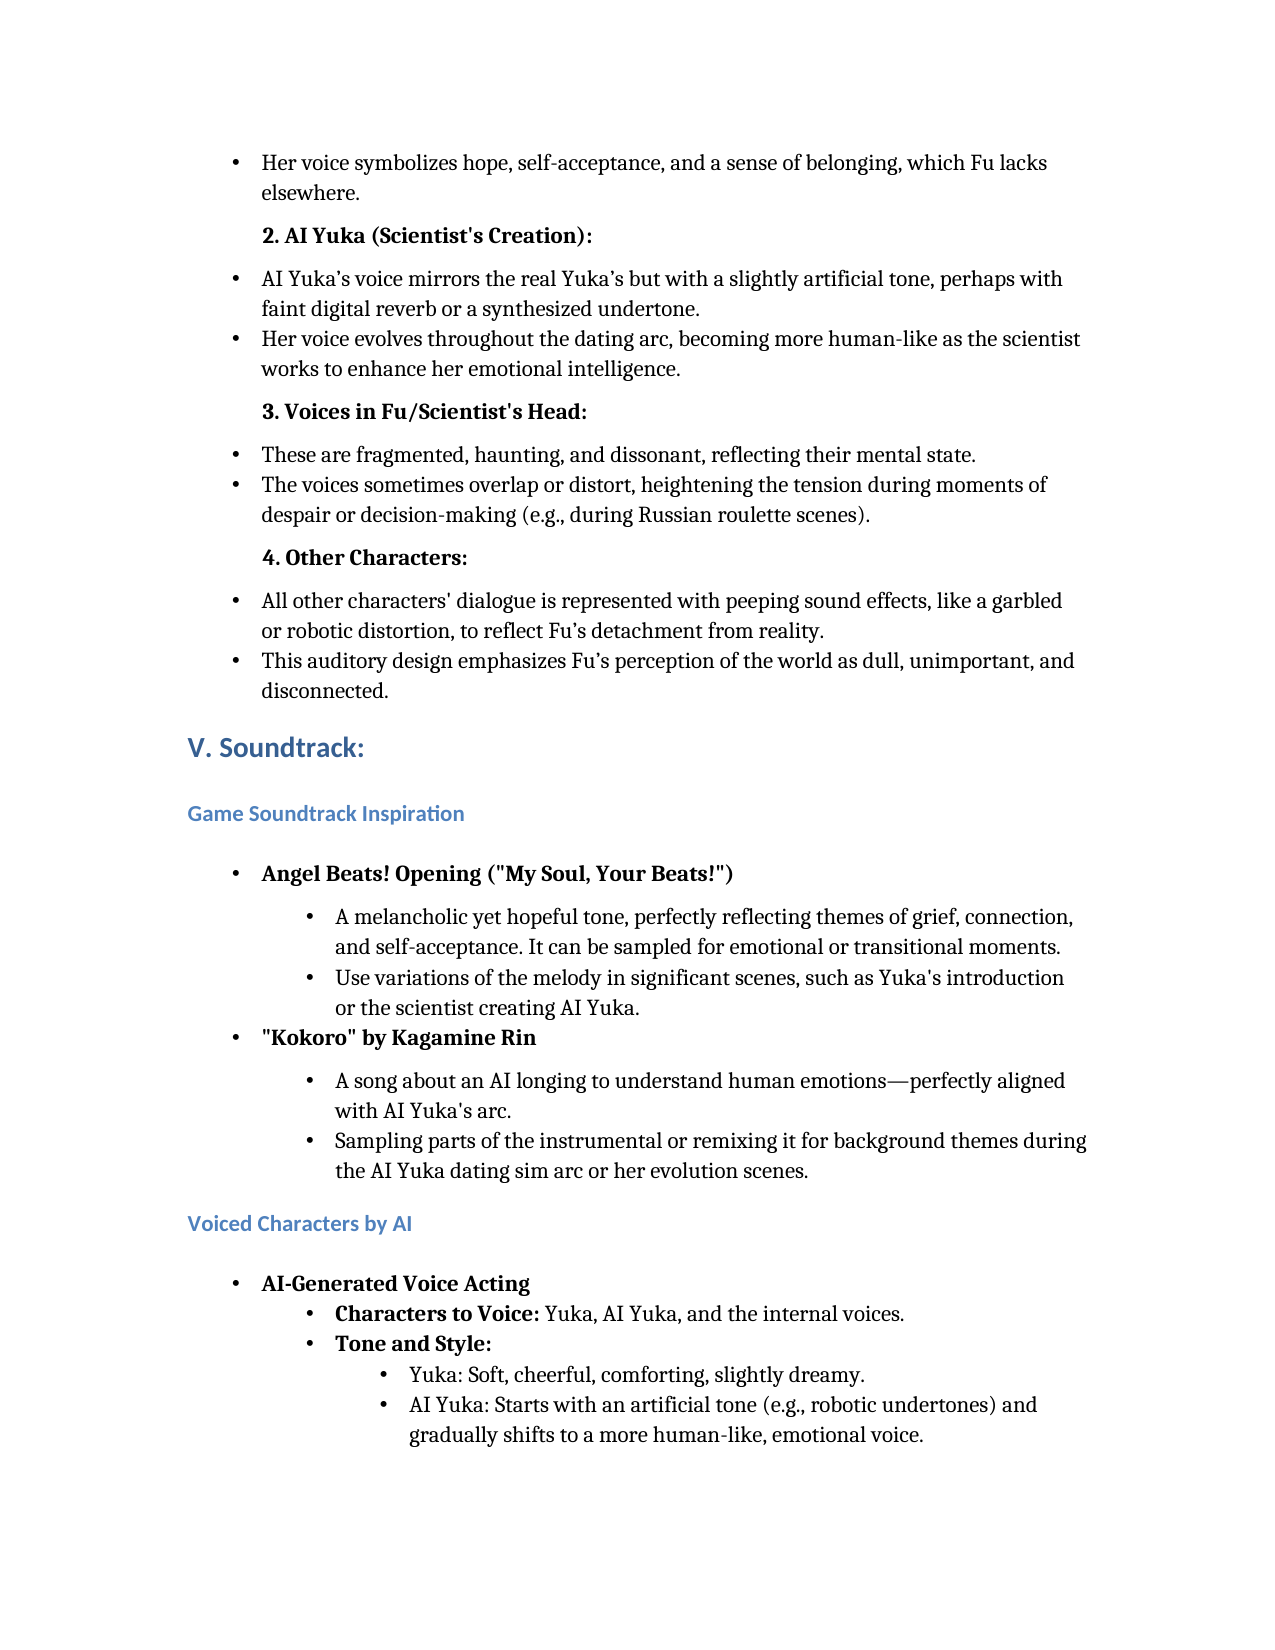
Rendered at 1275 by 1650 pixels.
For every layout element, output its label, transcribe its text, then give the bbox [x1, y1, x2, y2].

list Her voice evolves throughout the dating arc, becoming more human-like as the scientist works to enhance her emotional intelligence. [232, 326, 1087, 383]
list AI-Generated Voice Acting [232, 1271, 1087, 1297]
list The voices sometimes overlap or distort, heightening the tension during moments of despair or decision-making (e.g., during Russian roulette scenes). [232, 472, 1087, 528]
list A song about an AI longing to understand human emotions—perfectly aligned with AI Yuka's arc. [306, 1067, 1087, 1124]
list Yuka: Soft, cheerful, comforting, slightly dreamy. [379, 1361, 1087, 1388]
list Tone and Style: [306, 1331, 1087, 1358]
subtitle V. Soundtrack: [187, 729, 1087, 765]
list Her voice symbolizes hope, self-acceptance, and a sense of belonging, which Fu lacks elsewhere. [232, 150, 1087, 207]
list 3. Voices in Fu/Scientist's Head: [233, 399, 1087, 425]
list Use variations of the melody in significant scenes, such as Yuka's introduction or the scientist creating AI Yuka. [306, 964, 1087, 1021]
list Characters to Voice: Yuka, AI Yuka, and the internal voices. [306, 1301, 1087, 1327]
list AI Yuka’s voice mirrors the real Yuka’s but with a slightly artificial tone, perhaps with faint digital reverb or a synthesized undertone. [232, 266, 1087, 322]
subtitle Game Soundtrack Inspiration [187, 799, 1087, 828]
list All other characters' dialogue is represented with peeping sound effects, like a garbled or robotic distortion, to reflect Fu’s detachment from reality. [232, 587, 1087, 644]
subtitle Voiced Characters by AI [187, 1209, 1087, 1237]
list Angel Beats! Opening ("My Soul, Your Beats!") [232, 861, 1087, 888]
list 4. Other Characters: [233, 545, 1087, 571]
list AI Yuka: Starts with an artificial tone (e.g., robotic undertones) and gradually shifts to a more human-like, emotional voice. [379, 1392, 1087, 1448]
list Sampling parts of the instrumental or remixing it for background themes during the AI Yuka dating sim arc or her evolution scenes. [306, 1128, 1087, 1184]
list "Kokoro" by Kagamine Rin [232, 1025, 1087, 1051]
list These are fragmented, haunting, and dissonant, reflecting their mental state. [232, 442, 1087, 468]
list A melancholic yet hopeful tone, perfectly reflecting themes of grief, connection, and self-acceptance. It can be sampled for emotional or transitional moments. [306, 904, 1087, 961]
list This auditory design emphasizes Fu’s perception of the world as dull, unimportant, and disconnected. [232, 648, 1087, 704]
list 2. AI Yuka (Scientist's Creation): [233, 223, 1087, 249]
